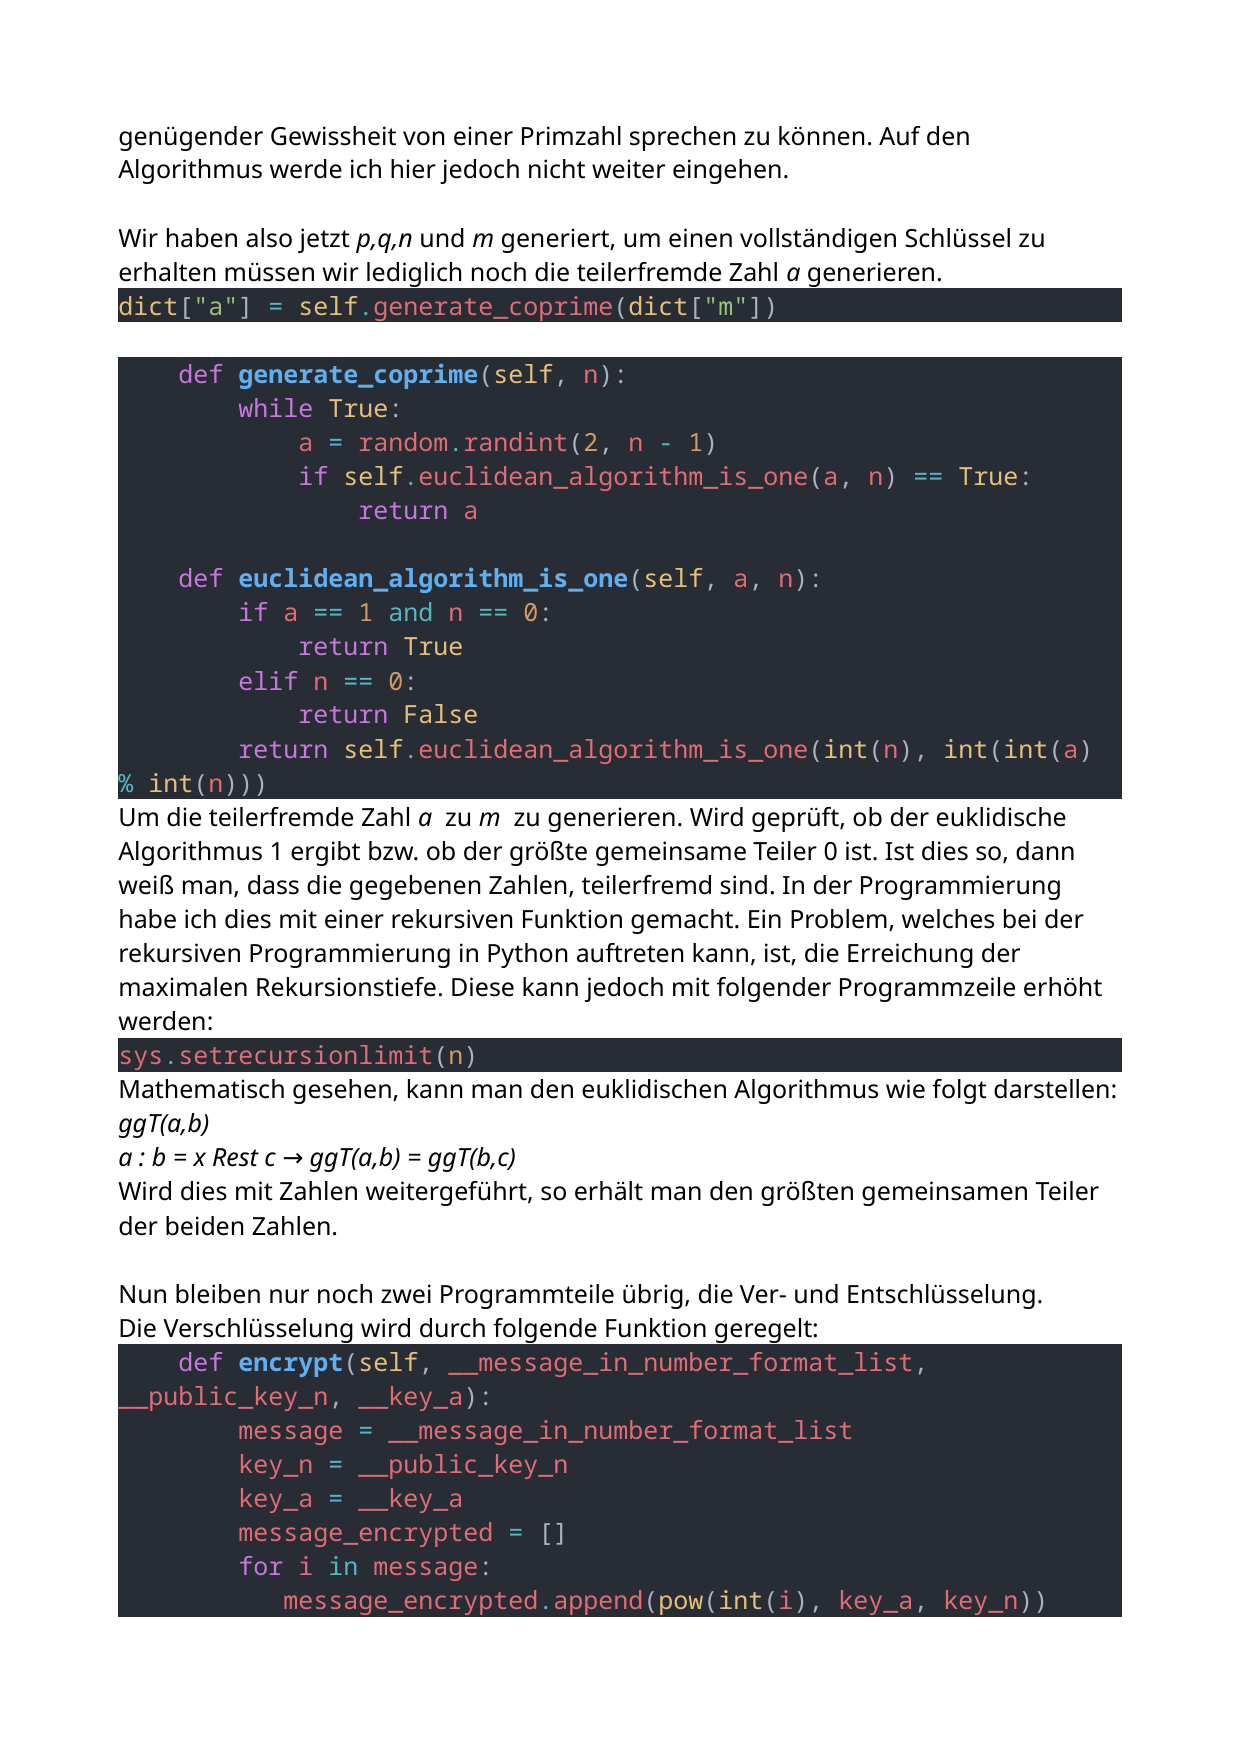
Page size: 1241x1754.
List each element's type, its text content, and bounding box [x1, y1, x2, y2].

text def euclidean_algorithm_is_one(self, a, n): [118, 561, 1122, 595]
text message = __message_in_number_format_list [118, 1412, 1122, 1447]
text elif n == 0: [118, 663, 1122, 697]
text genügender Gewissheit von einer Primzahl sprechen zu können. Auf den Algorithmus werde ich hier jedoch nicht weiter eingehen. [118, 118, 1122, 186]
text def encrypt(self, __message_in_number_format_list, __public_key_n, __key_a): [118, 1344, 1122, 1412]
text key_a = __key_a [118, 1481, 1122, 1515]
text for i in message: [118, 1549, 1122, 1583]
text Wird dies mit Zahlen weitergeführt, so erhält man den größten gemeinsamen Teiler der beiden Zahlen. [118, 1174, 1122, 1242]
text a = random.randint(2, n - 1) [118, 425, 1122, 459]
text return self.euclidean_algorithm_is_one(int(n), int(int(a) % int(n))) [118, 731, 1122, 799]
text a : b = x Rest c → ggT(a,b) = ggT(b,c) [118, 1140, 1122, 1174]
text message_encrypted.append(pow(int(i), key_a, key_n)) [118, 1583, 1122, 1617]
text def generate_coprime(self, n): [118, 357, 1122, 391]
text return False [118, 697, 1122, 731]
text sys.setrecursionlimit(n) [118, 1038, 1122, 1072]
text return True [118, 629, 1122, 663]
text Wir haben also jetzt p,q,n und m generiert, um einen vollständigen Schlüssel zu erhalten müssen wir lediglich noch die teilerfremde Zahl a generieren. [118, 220, 1122, 288]
text Nun bleiben nur noch zwei Programmteile übrig, die Ver- und Entschlüsselung. [118, 1276, 1122, 1310]
text dict["a"] = self.generate_coprime(dict["m"]) [118, 288, 1122, 322]
text Die Verschlüsselung wird durch folgende Funktion geregelt: [118, 1310, 1122, 1344]
text Mathematisch gesehen, kann man den euklidischen Algorithmus wie folgt darstellen: [118, 1072, 1122, 1106]
text Um die teilerfremde Zahl a zu m zu generieren. Wird geprüft, ob der euklidische Algorithmus 1 ergibt bzw. ob der größte gemeinsame Teiler 0 ist. Ist dies so, dann weiß man, dass die gegebenen Zahlen, teilerfremd sind. In der Programmierung habe ich dies mit einer rekursiven Funktion gemacht. Ein Problem, welches bei der rekursiven Programmierung in Python auftreten kann, ist, die Erreichung der maximalen Rekursionstiefe. Diese kann jedoch mit folgender Programmzeile erhöht werden: [118, 799, 1122, 1038]
text key_n = __public_key_n [118, 1447, 1122, 1481]
text return a [118, 493, 1122, 527]
text ggT(a,b) [118, 1106, 1122, 1140]
text if self.euclidean_algorithm_is_one(a, n) == True: [118, 459, 1122, 493]
text message_encrypted = [] [118, 1515, 1122, 1549]
text if a == 1 and n == 0: [118, 595, 1122, 629]
text while True: [118, 391, 1122, 425]
